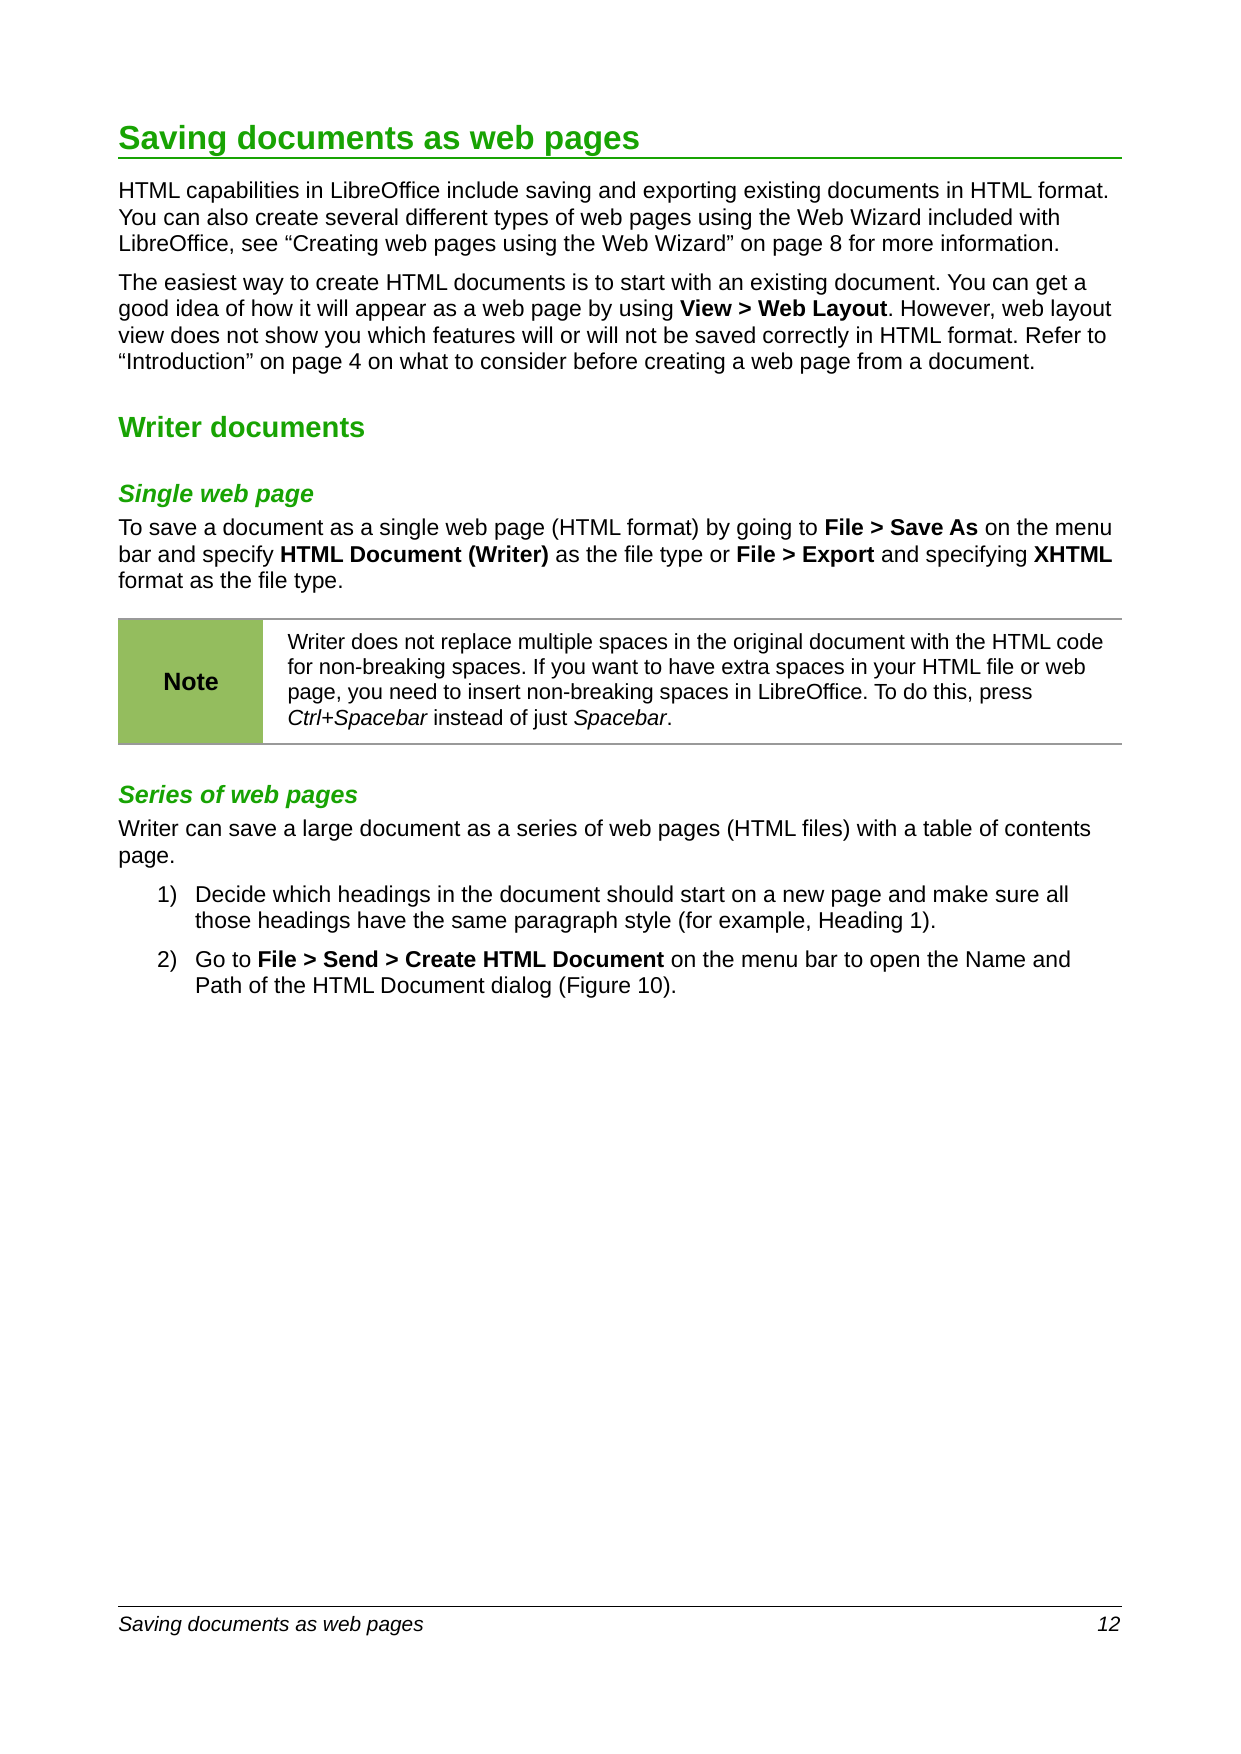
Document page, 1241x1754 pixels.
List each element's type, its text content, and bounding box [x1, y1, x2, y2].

list Go to File > Send > Create HTML Document on the menu bar to open the Name and Path of the HTML Document dialog (Figure 10). [177, 946, 1122, 998]
text HTML capabilities in LibreOffice include saving and exporting existing documents in HTML format. You can also create several different types of web pages using the Web Wizard included with LibreOffice, see “Creating web pages using the Web Wizard” on page 8 for more information. [118, 177, 1122, 257]
subtitle Series of web pages [118, 780, 1122, 809]
text To save a document as a single web page (HTML format) by going to File > Save As on the menu bar and specify HTML Document (Writer) as the file type or File > Export and specifying XHTML format as the file type. [118, 514, 1122, 593]
subtitle Single web page [118, 479, 1122, 508]
subtitle Writer documents [118, 410, 1122, 443]
subtitle Saving documents as web pages [118, 118, 1122, 157]
table_header Note [118, 620, 263, 743]
text Writer can save a large document as a series of web pages (HTML files) with a table of contents page. [118, 815, 1122, 868]
list Decide which headings in the document should start on a new page and make sure all those headings have the same paragraph style (for example, Heading 1). [177, 881, 1122, 933]
table_header Writer does not replace multiple spaces in the original document with the HTML code for non-breaking spaces. If you want to have extra spaces in your HTML file or web page, you need to insert non-breaking spaces in LibreOffice. To do this, press Ctrl+Spacebar instead of just Spacebar. [264, 620, 1122, 743]
text The easiest way to create HTML documents is to start with an existing document. You can get a good idea of how it will appear as a web page by using View > Web Layout. However, web layout view does not show you which features will or will not be saved correctly in HTML format. Refer to “Introduction” on page 4 on what to consider before creating a web page from a document. [118, 269, 1122, 374]
